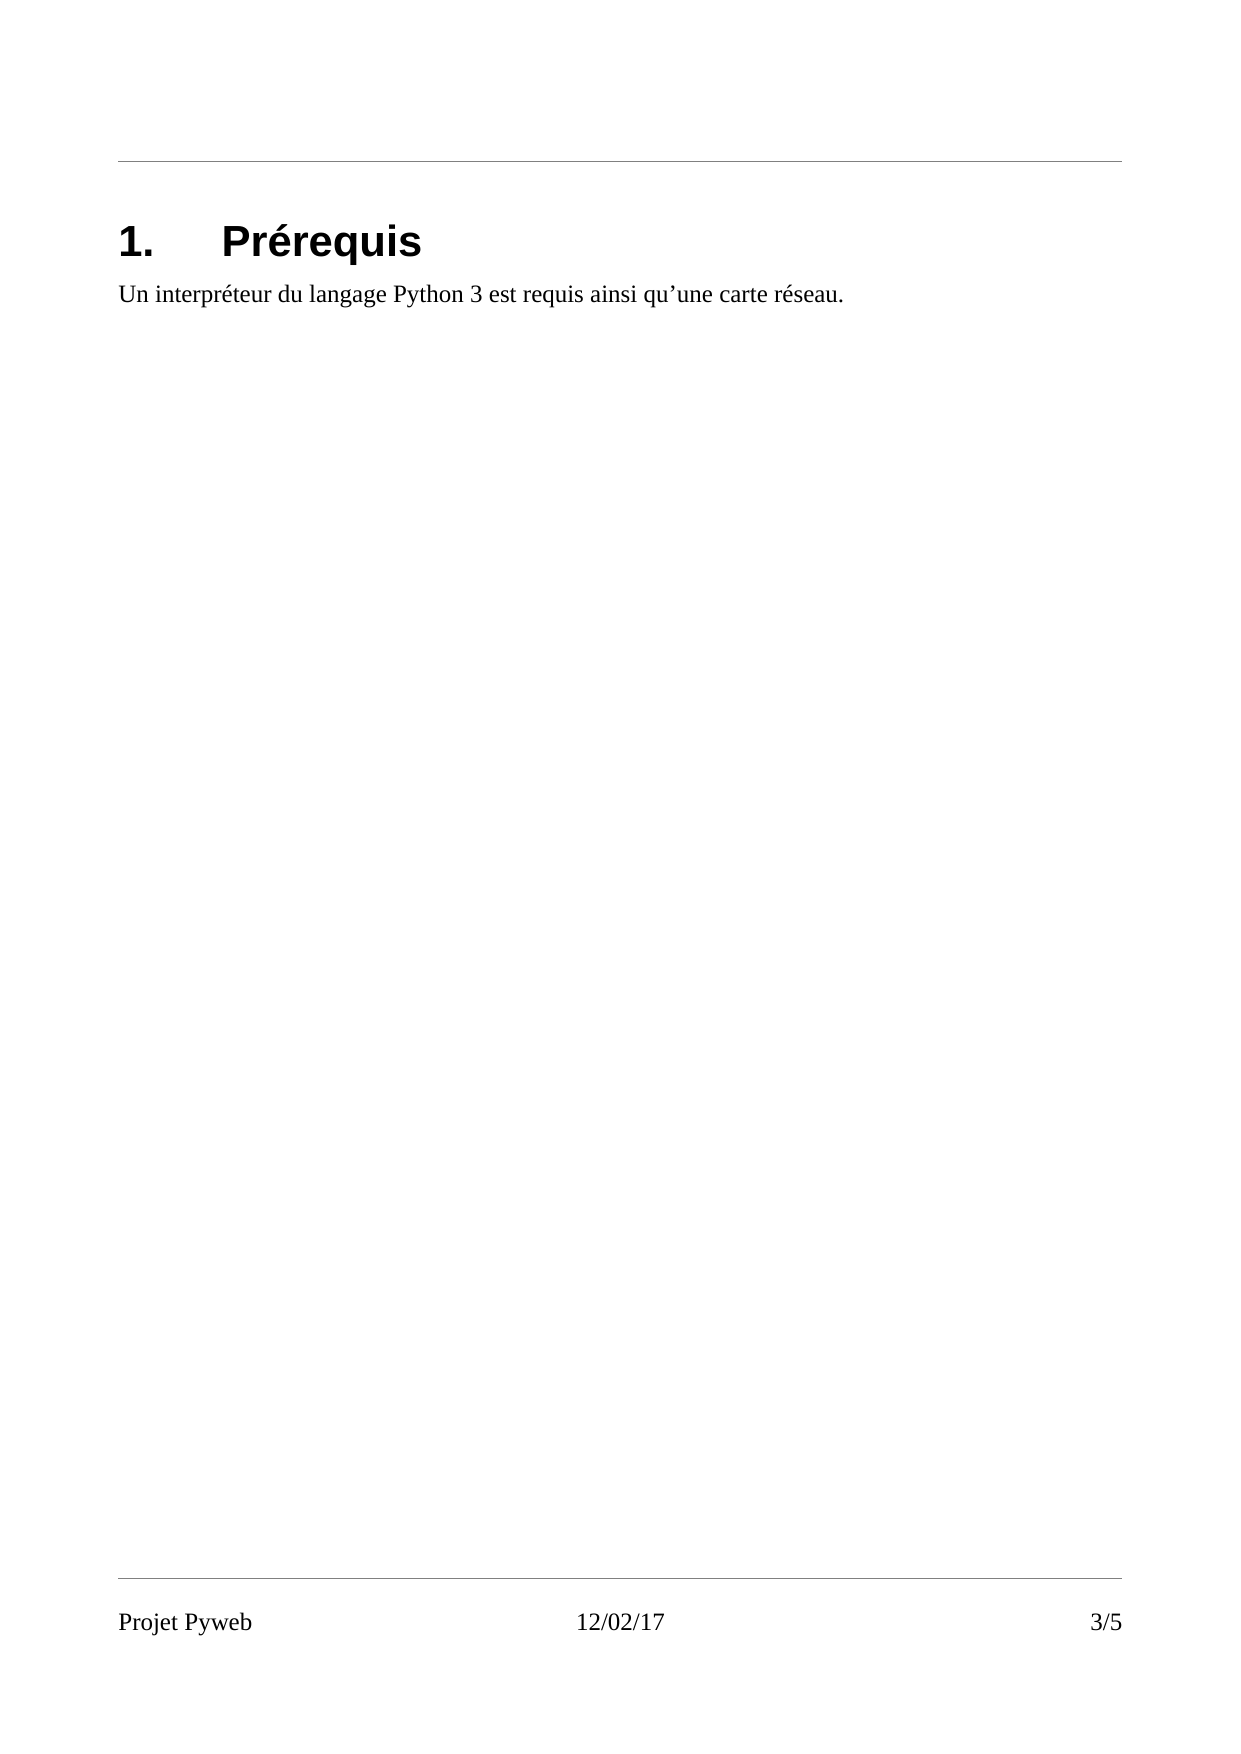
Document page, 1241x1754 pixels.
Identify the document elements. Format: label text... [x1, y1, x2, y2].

text Un interpréteur du langage Python 3 est requis ainsi qu’une carte réseau. [118, 279, 1122, 307]
subtitle Prérequis [118, 216, 1122, 266]
